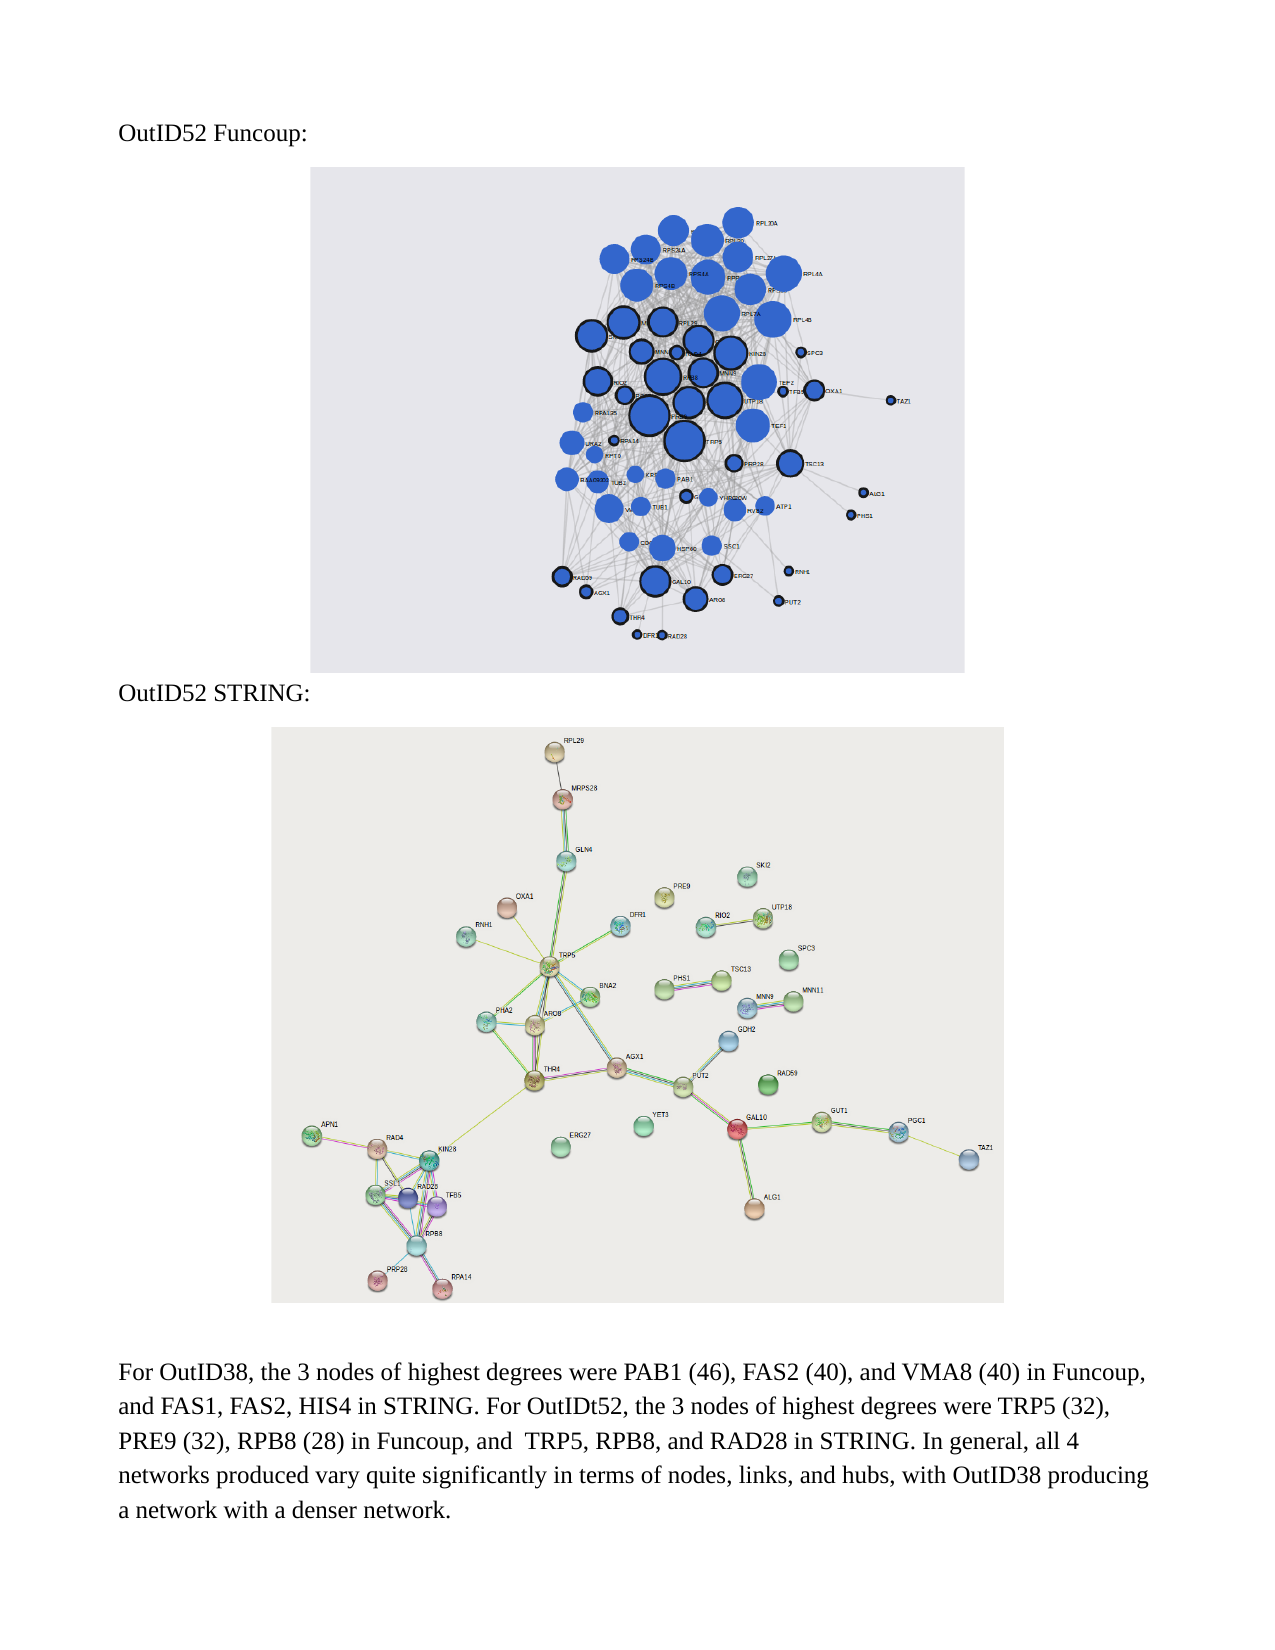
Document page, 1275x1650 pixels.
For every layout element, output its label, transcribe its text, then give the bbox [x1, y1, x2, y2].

text OutID52 STRING: [118, 167, 1157, 707]
picture [322, 167, 850, 673]
text For OutID38, the 3 nodes of highest degrees were PAB1 (46), FAS2 (40), and VMA8 (40) in Funcoup, and FAS1, FAS2, HIS4 in STRING. For OutIDt52, the 3 nodes of highest degrees were TRP5 (32), PRE9 (32), RPB8 (28) in Funcoup, and TRP5, RPB8, and RAD28 in STRING. In general, all 4 networks produced vary quite significantly in terms of nodes, links, and hubs, with OutID38 producing a network with a denser network. [118, 1357, 1157, 1524]
picture [271, 727, 1004, 1303]
text OutID52 Funcoup: [118, 118, 1157, 147]
